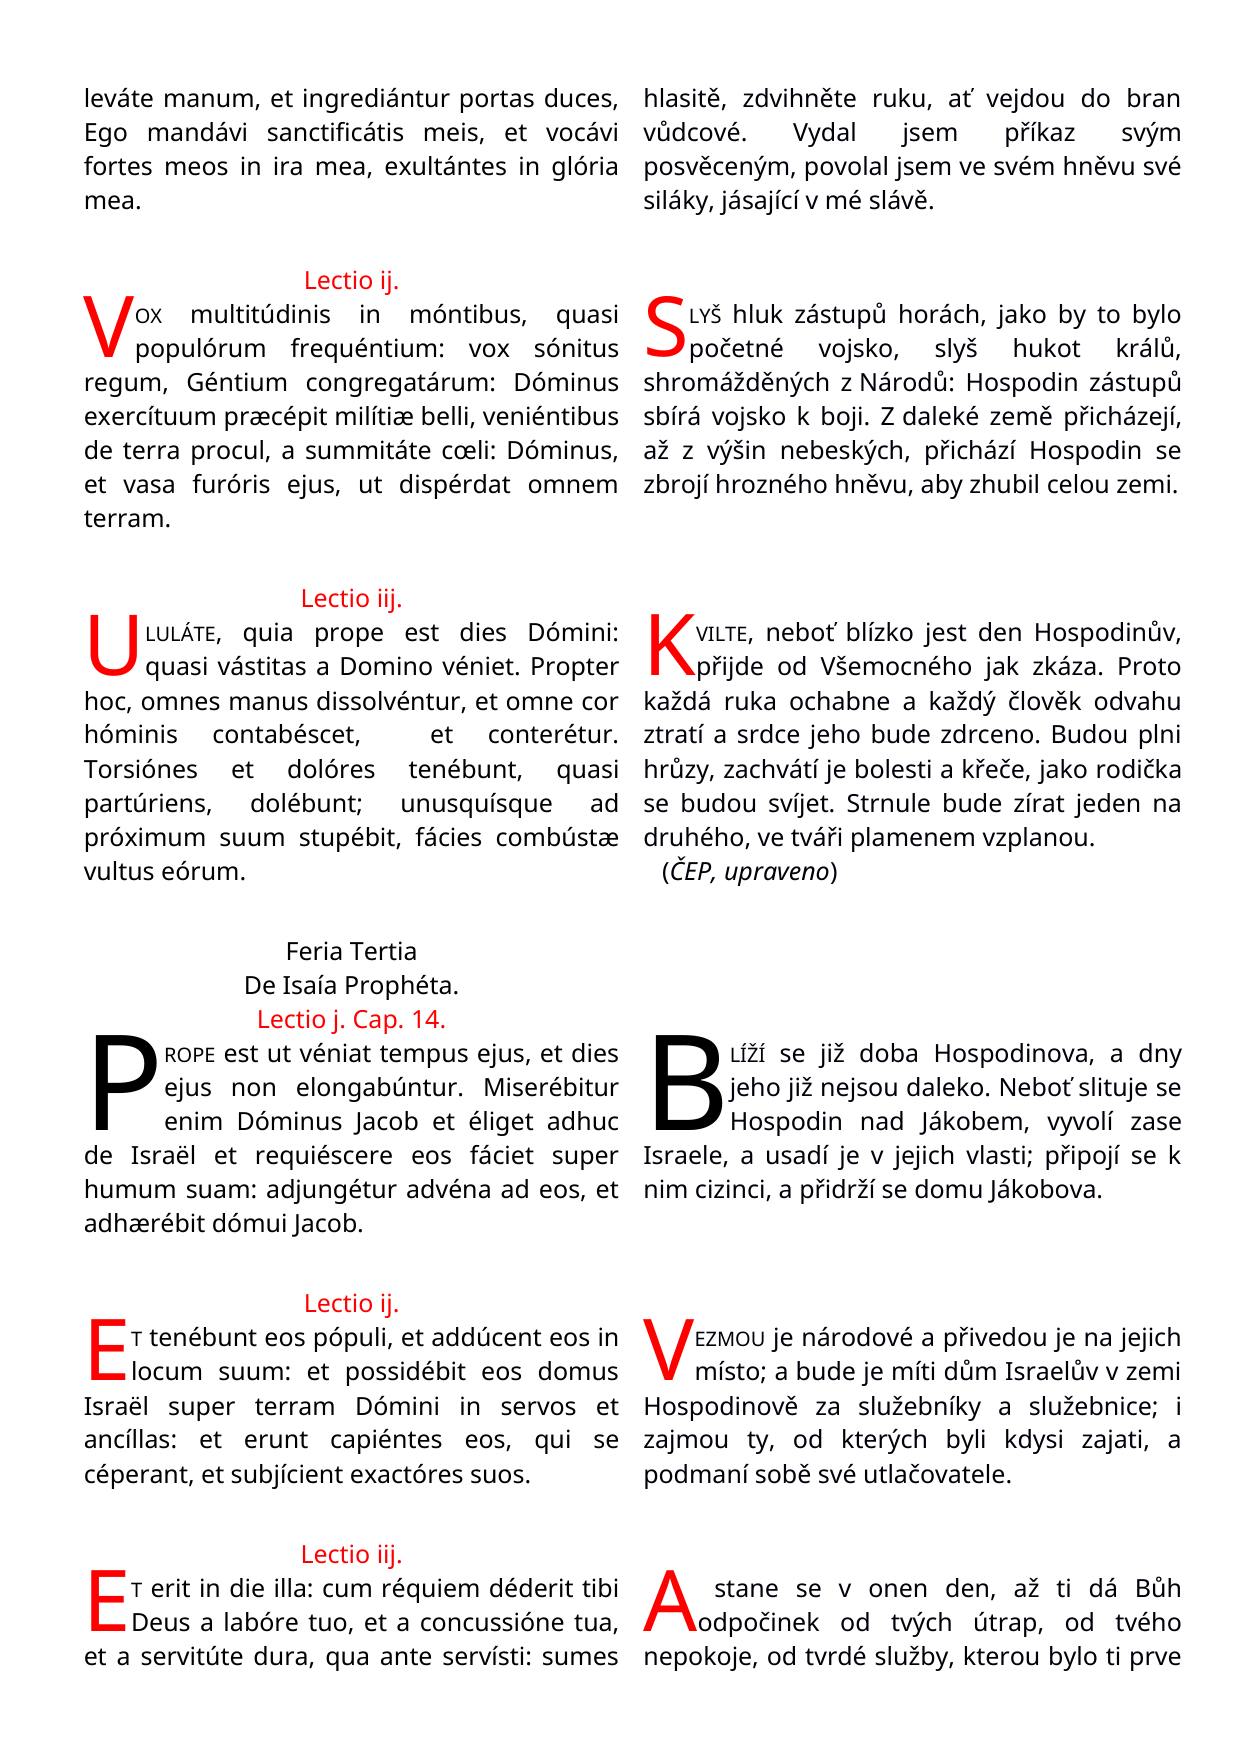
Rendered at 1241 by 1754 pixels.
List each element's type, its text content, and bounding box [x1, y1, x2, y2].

table_cell Feria Tertia De Isaía Prophéta. Lectio j. Cap. 14. Prope est ut véniat tempus ejus, et dies ejus non elongabúntur. Miserébitur enim Dóminus Jacob et éliget adhuc de Israël et requiéscere eos fáciet super humum suam: adjungétur advéna ad eos, et adhærébit dómui Jacob. [72, 928, 631, 1280]
table_cell Vezmou je národové a přivedou je na jejich místo; a bude je míti dům Israelův v zemi Hospodinově za služebníky a služebnice; i zajmou ty, od kterých byli kdysi zajati, a podmaní sobě své utlačovatele. [631, 1280, 1194, 1530]
table_cell Lectio ij. Et tenébunt eos pópuli, et addúcent eos in locum suum: et possidébit eos domus Israël super terram Dómini in servos et ancíllas: et erunt capiéntes eos, qui se céperant, et subjícient exactóres suos. [72, 1280, 631, 1530]
table_cell Lectio iij. Ululáte, quia prope est dies Dómini: quasi vástitas a Domino véniet. Propter hoc, omnes manus dissolvéntur, et omne cor hóminis contabéscet, et conterétur. Torsiónes et dolóres tenébunt, quasi partúriens, dolébunt; unusquísque ad próximum suum stupébit, fácies combústæ vultus eórum. [72, 575, 631, 927]
table_cell Lectio iij. Et erit in die illa: cum réquiem déderit tibi Deus a labóre tuo, et a concussióne tua, et a servitúte dura, qua ante servísti: sumes [72, 1530, 631, 1678]
table_cell Kvilte, neboť blízko jest den Hospodinův, přijde od Všemocného jak zkáza. Proto každá ruka ochabne a každý člověk odvahu ztratí a srdce jeho bude zdrceno. Budou plni hrůzy, zachvátí je bolesti a křeče, jako rodička se budou svíjet. Strnule bude zírat jeden na druhého, ve tváři plamenem vzplanou. (ČEP, upraveno) [631, 575, 1194, 927]
table_cell Lectio ij. Vox multitúdinis in móntibus, quasi populórum frequéntium: vox sónitus regum, Géntium congregatárum: Dóminus exercítuum præcépit milítiæ belli, veniéntibus de terra procul, a summitáte cœli: Dóminus, et vasa furóris ejus, ut dispérdat omnem terram. [72, 257, 631, 575]
table_cell Slyš hluk zástupů horách, jako by to bylo početné vojsko, slyš hukot králů, shromážděných z Národů: Hospodin zástupů sbírá vojsko k boji. Z daleké země přicházejí, až z výšin nebeských, přichází Hospodin se zbrojí hrozného hněvu, aby zhubil celou zemi. [631, 257, 1194, 575]
table_cell Blíží se již doba Hospodinova, a dny jeho již nejsou daleko. Neboť slituje se Hospodin nad Jákobem, vyvolí zase Israele, a usadí je v jejich vlasti; připojí se k nim cizinci, a přidrží se domu Jákobova. [631, 928, 1194, 1280]
table_cell Feria Secunda De Isaía Prophéta. Lectio j. Cap. 13. Onus Babylónis, quod vidit Isaías filius Amos. Super montem caliginósum leváte signum, exaltáte vocem, leváte manum, et ingrediántur portas duces, Ego mandávi sanctificátis meis, et vocávi fortes meos in ira mea, exultántes in glória mea. [72, 74, 631, 257]
table_cell A stane se v onen den, až ti dá Bůh odpočinek od tvých útrap, od tvého nepokoje, od tvrdé služby, kterou bylo ti prve [631, 1530, 1194, 1678]
table_cell hlasitě, zdvihněte ruku, ať vejdou do bran vůdcové. Vydal jsem příkaz svým posvěceným, povolal jsem ve svém hněvu své siláky, jásající v mé slávě. [631, 74, 1194, 257]
